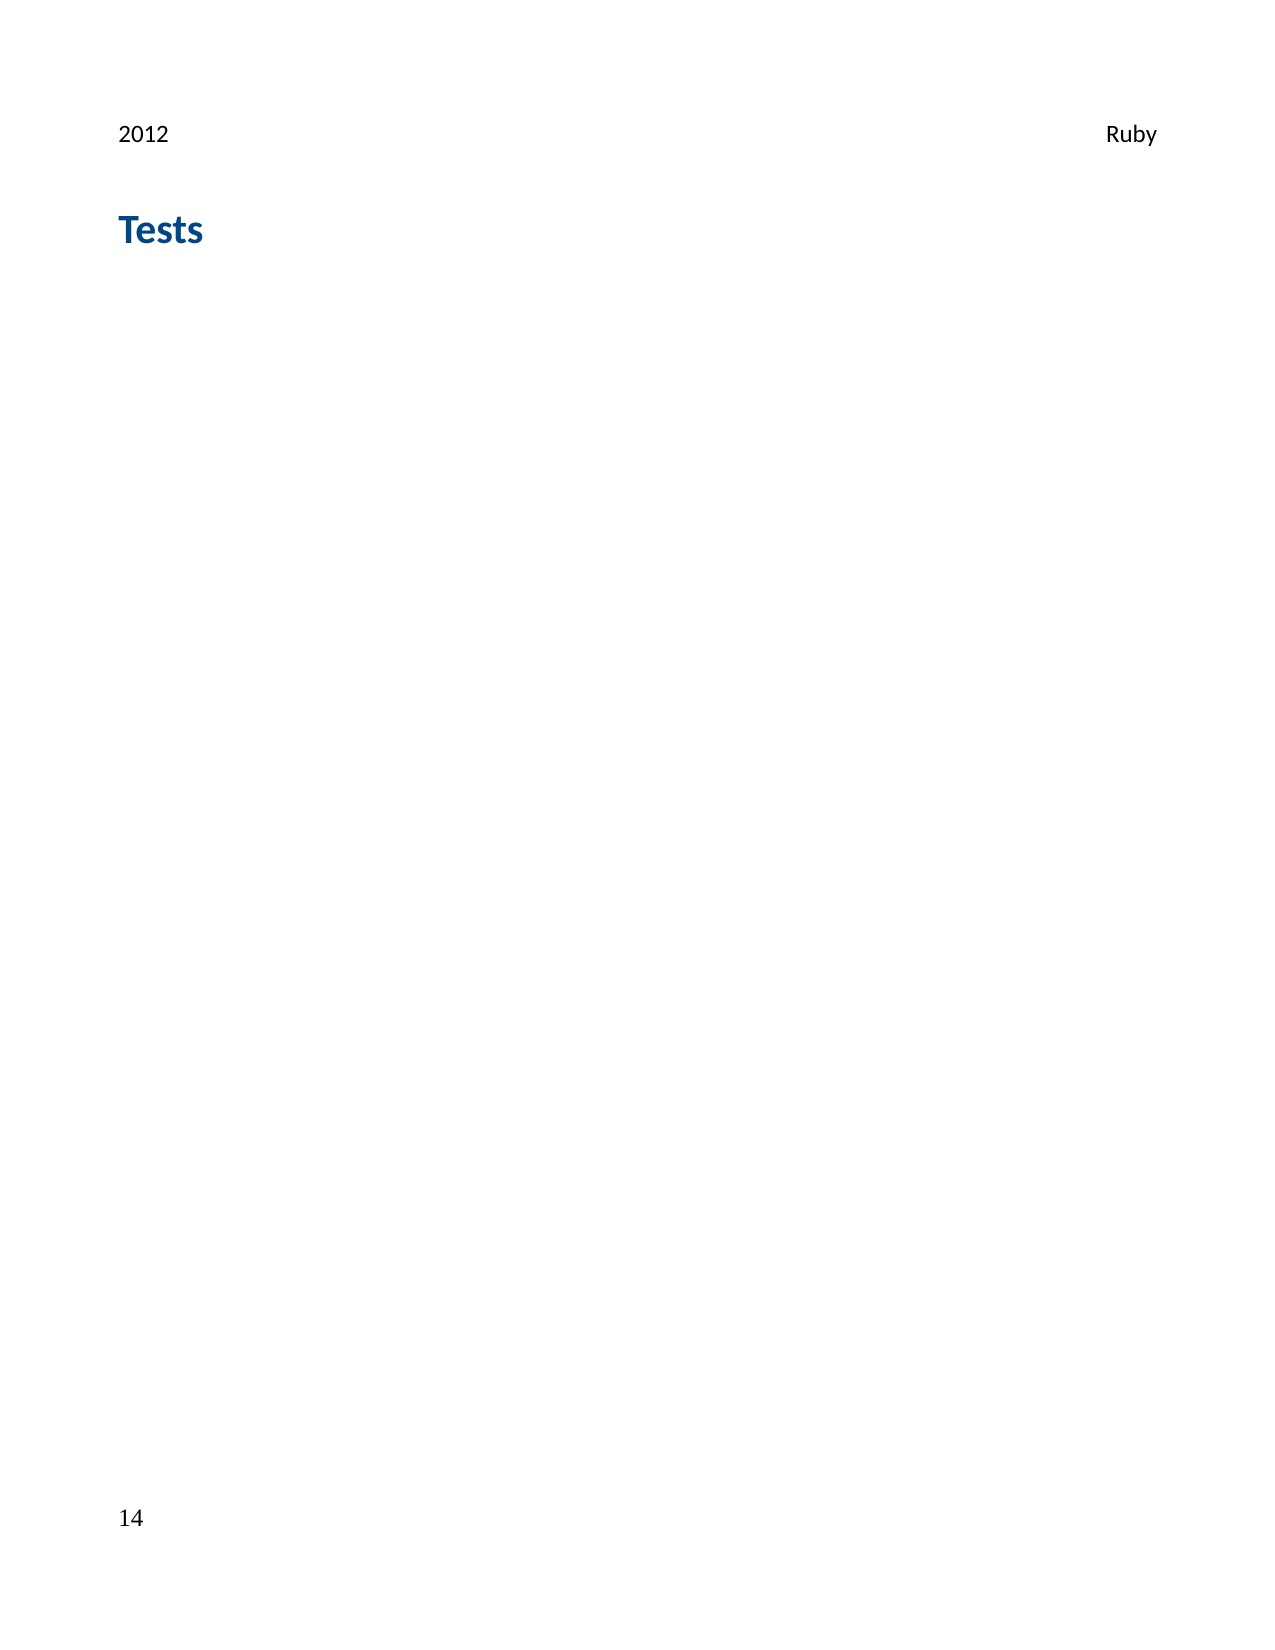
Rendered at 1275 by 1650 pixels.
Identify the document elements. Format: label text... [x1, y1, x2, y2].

subtitle Tests [118, 203, 1157, 254]
